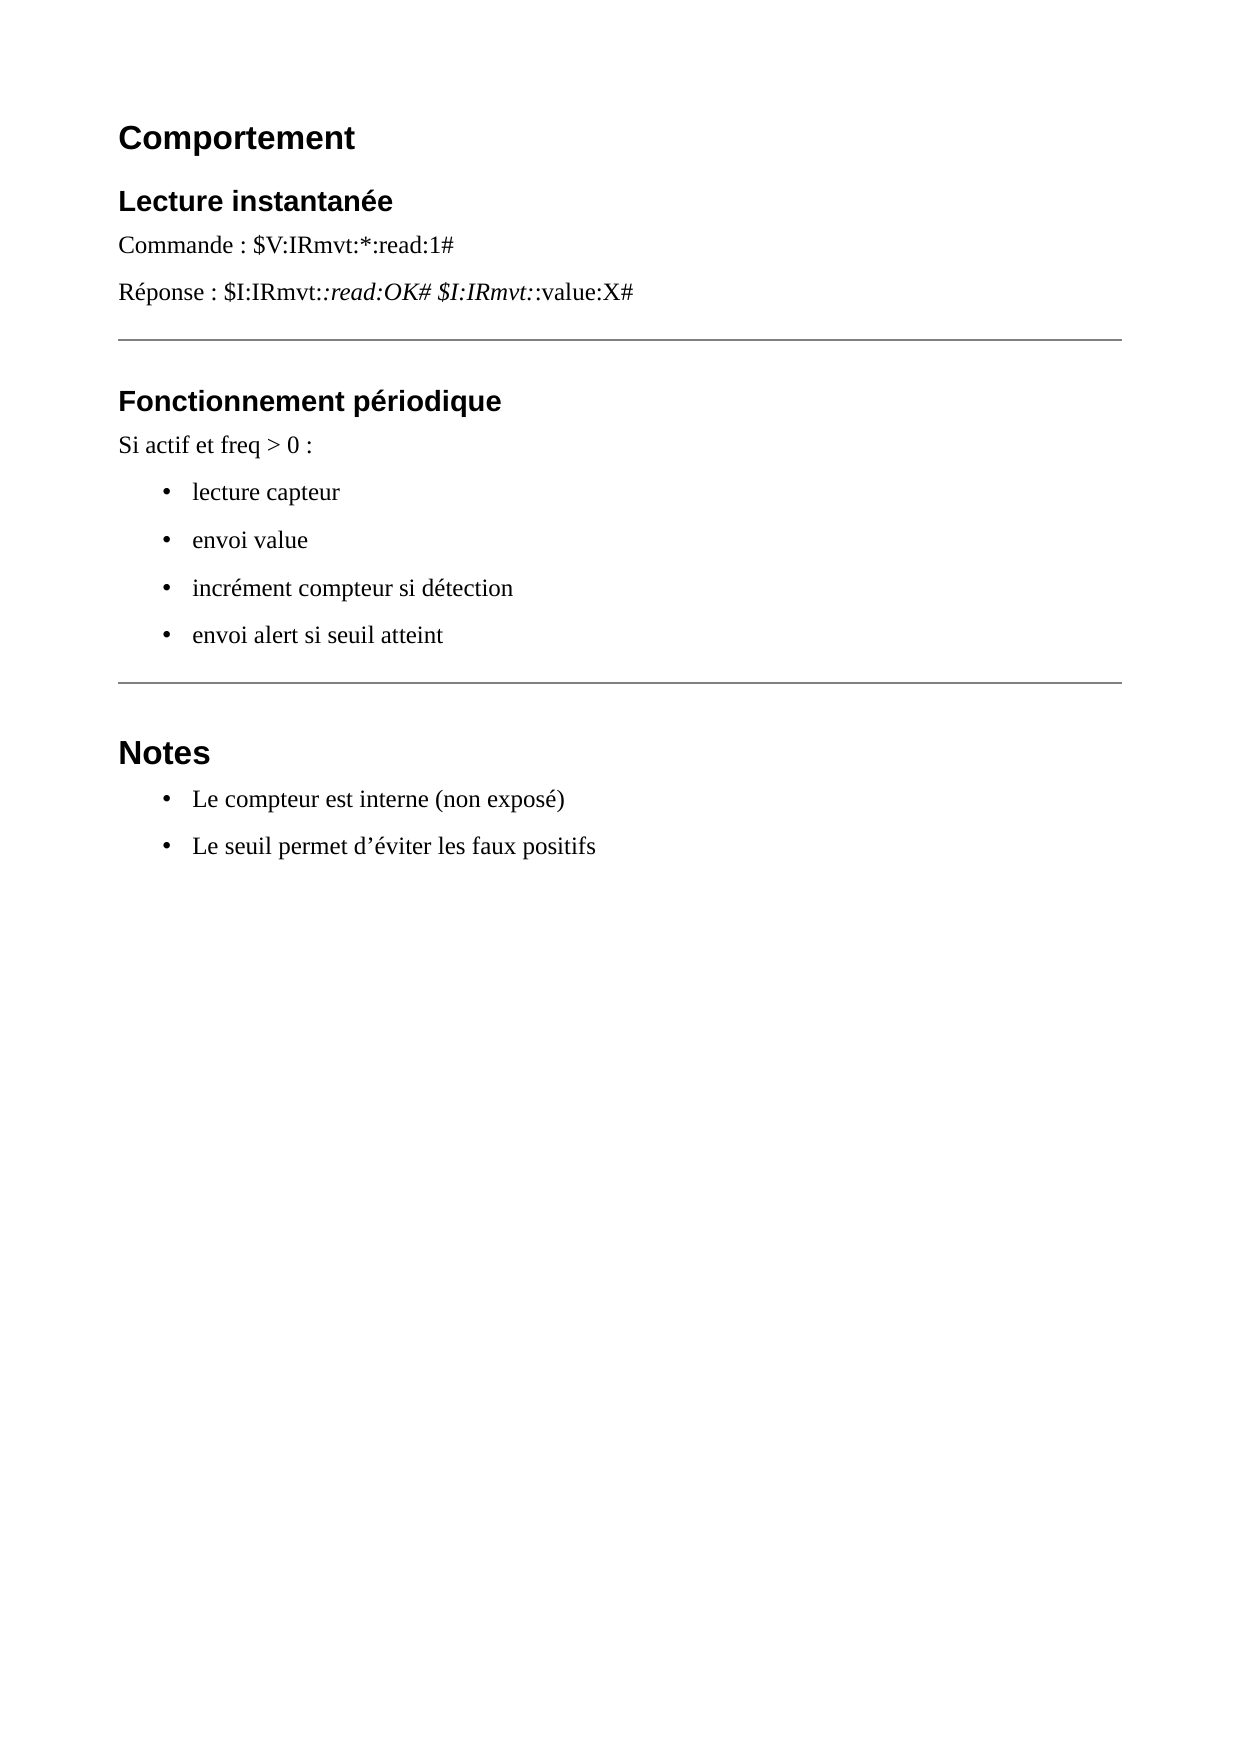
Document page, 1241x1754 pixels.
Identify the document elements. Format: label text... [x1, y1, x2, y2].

list Le compteur est interne (non exposé) [162, 784, 1122, 813]
subtitle Notes [118, 733, 1122, 771]
subtitle Lecture instantanée [118, 184, 1122, 217]
list Le seuil permet d’éviter les faux positifs [162, 831, 1122, 860]
text Réponse : $I:IRmvt::read:OK# $I:IRmvt::value:X# [118, 277, 1122, 306]
subtitle Comportement [118, 118, 1122, 157]
text Si actif et freq > 0 : [118, 430, 1122, 458]
list lecture capteur [162, 477, 1122, 506]
subtitle Fonctionnement périodique [118, 384, 1122, 417]
list incrément compteur si détection [162, 573, 1122, 601]
list envoi alert si seuil atteint [162, 620, 1122, 649]
text Commande : $V:IRmvt:*:read:1# [118, 230, 1122, 258]
list envoi value [162, 525, 1122, 554]
